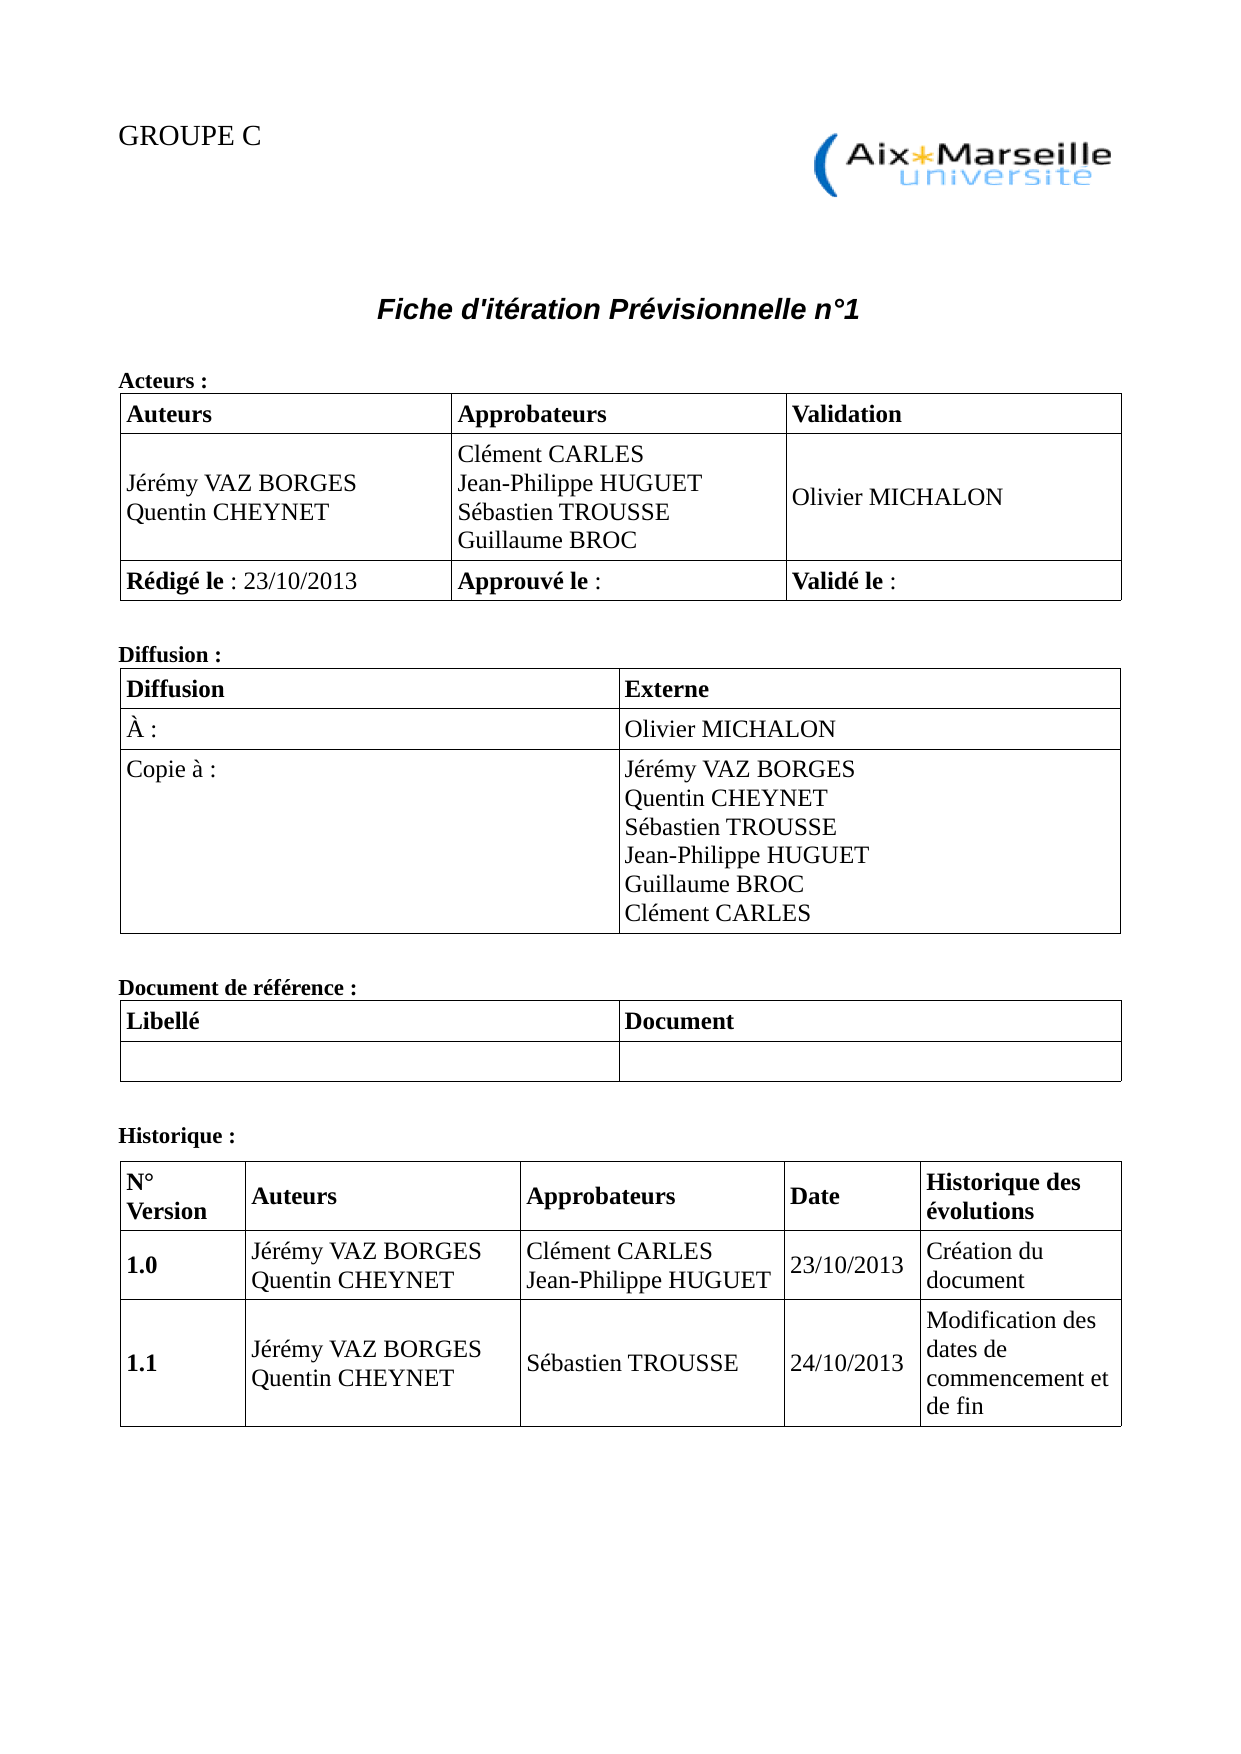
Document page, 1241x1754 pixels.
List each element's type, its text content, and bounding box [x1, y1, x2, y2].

table_cell Création du document [921, 1231, 1121, 1299]
text Acteurs : [118, 367, 1122, 393]
table_cell Jérémy VAZ BORGES Quentin CHEYNET [246, 1231, 520, 1299]
text Diffusion : [118, 642, 1122, 668]
table_header Document [620, 1001, 1121, 1041]
table_cell À : [121, 709, 619, 748]
table_cell 24/10/2013 [785, 1300, 920, 1426]
table_header Libellé [121, 1001, 619, 1041]
text Historique : [118, 1122, 1122, 1149]
table_header Diffusion [121, 669, 619, 708]
table_cell Copie à : [121, 750, 619, 933]
table_cell Approuvé le : [452, 561, 786, 600]
table_cell Jérémy VAZ BORGES Quentin CHEYNET [121, 434, 451, 560]
table_header Auteurs [121, 394, 451, 433]
table_cell Modification des dates de commencement et de fin [921, 1300, 1121, 1426]
table_cell 1.1 [121, 1300, 245, 1426]
table_cell [121, 1042, 619, 1081]
table_header Auteurs [246, 1162, 520, 1230]
table_cell Clément CARLES Jean-Philippe HUGUET Sébastien TROUSSE Guillaume BROC [452, 434, 786, 560]
subtitle Fiche d'itération Prévisionnelle n°1 [118, 292, 1122, 325]
text GROUPE C [118, 118, 1122, 152]
table_cell Jérémy VAZ BORGES Quentin CHEYNET [246, 1300, 520, 1426]
table_header Externe [620, 669, 1120, 708]
text Document de référence : [118, 974, 1122, 1000]
table_cell Sébastien TROUSSE [521, 1300, 784, 1426]
table_header Approbateurs [452, 394, 786, 433]
table_header N° Version [121, 1162, 245, 1230]
table_cell [620, 1042, 1121, 1081]
table_header Validation [787, 394, 1121, 433]
table_cell Clément CARLES Jean-Philippe HUGUET [521, 1231, 784, 1299]
table_cell 23/10/2013 [785, 1231, 920, 1299]
table_cell Olivier MICHALON [787, 434, 1121, 560]
table_header Date [785, 1162, 920, 1230]
table_cell 1.0 [121, 1231, 245, 1299]
table_cell Jérémy VAZ BORGES Quentin CHEYNET Sébastien TROUSSE Jean-Philippe HUGUET Guillaume BROC Clément CARLES [620, 750, 1120, 933]
table_cell Validé le : [787, 561, 1121, 600]
table_cell Olivier MICHALON [620, 709, 1120, 748]
table_header Approbateurs [521, 1162, 784, 1230]
table_cell Rédigé le : 23/10/2013 [121, 561, 451, 600]
table_header Historique des évolutions [921, 1162, 1121, 1230]
